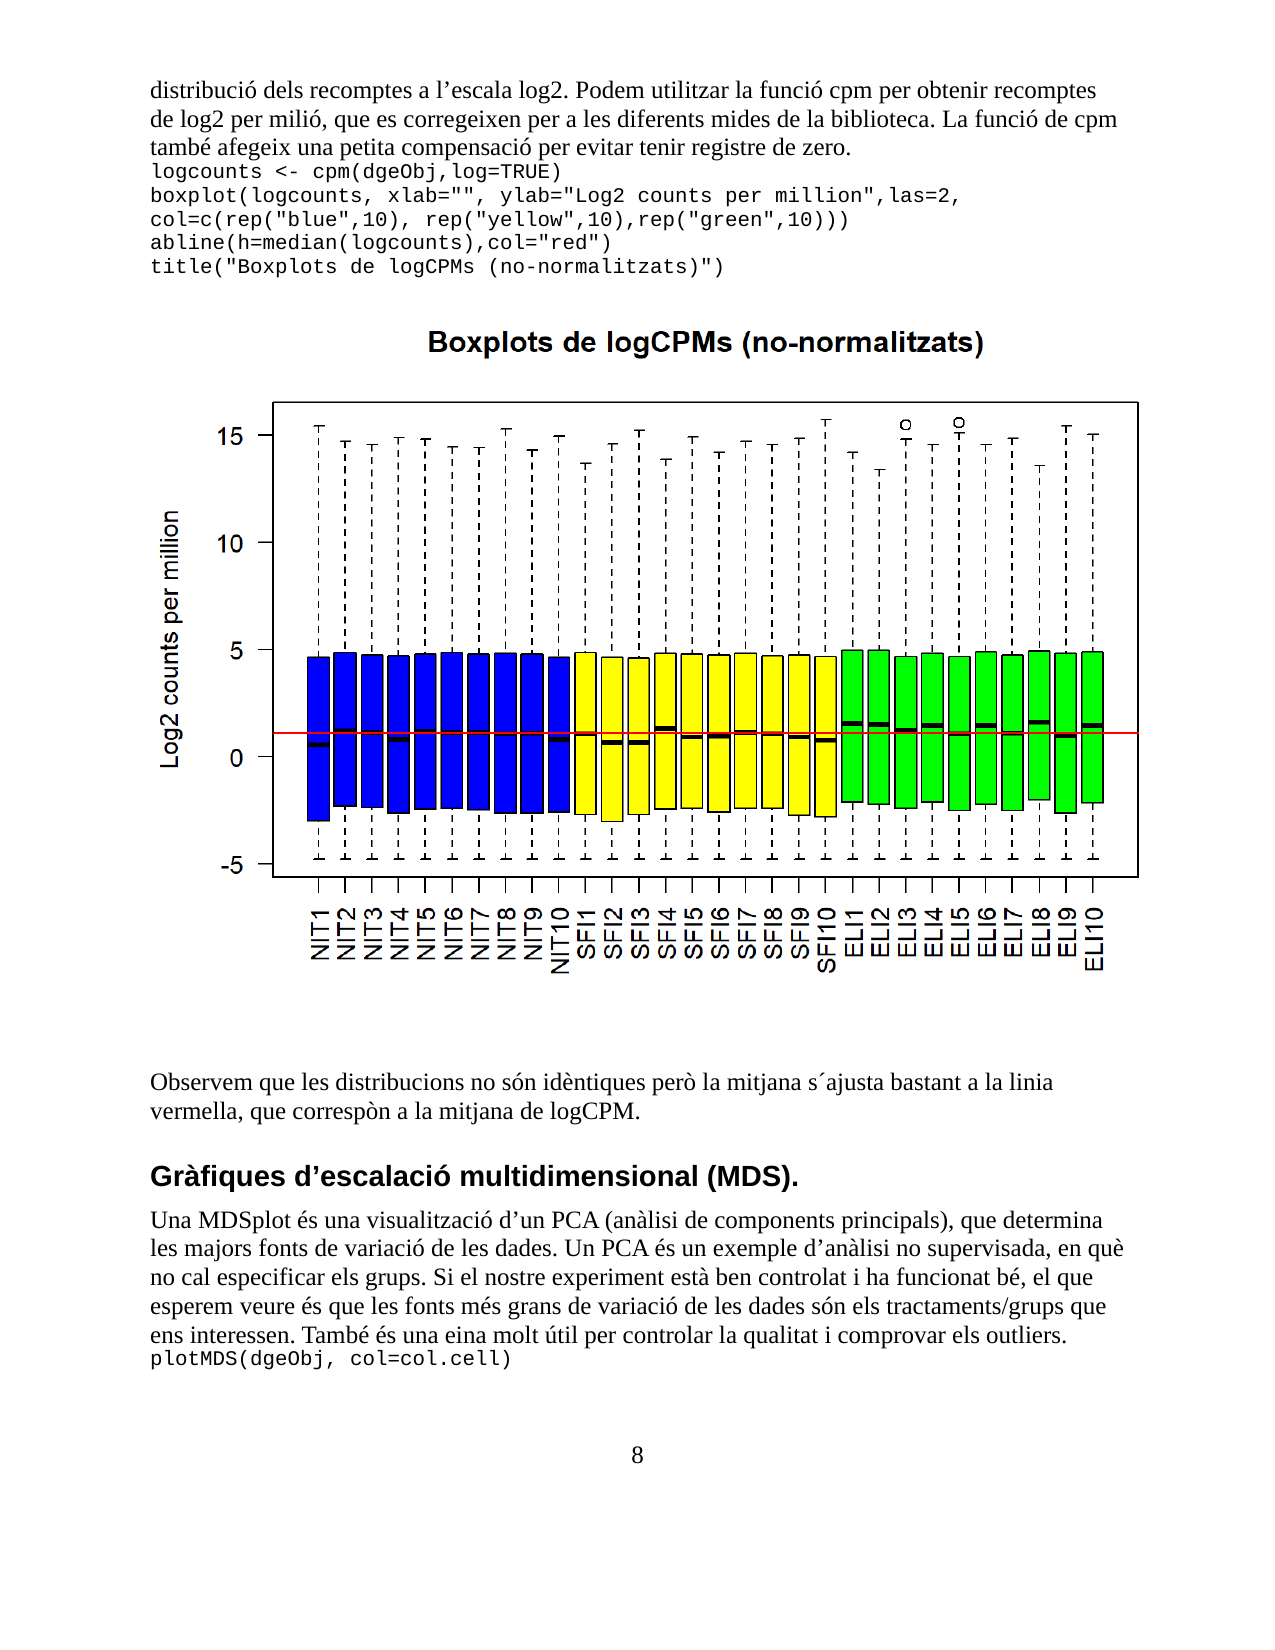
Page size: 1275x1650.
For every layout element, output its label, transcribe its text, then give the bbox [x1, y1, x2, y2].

text title("Boxplots de logCPMs (no-normalitzats)") [150, 256, 1125, 279]
text Una MDSplot és una visualització d’un PCA (anàlisi de components principals), que determina les majors fonts de variació de les dades. Un PCA és un exemple d’anàlisi no supervisada, en què no cal especificar els grups. Si el nostre experiment està ben controlat i ha funcionat bé, el que esperem veure és que les fonts més grans de variació de les dades són els tractaments/grups que ens interessen. També és una eina molt útil per controlar la qualitat i comprovar els outliers. [150, 1205, 1125, 1348]
text Observem que les distribucions no són idèntiques però la mitjana s´ajusta bastant a la linia vermella, que correspòn a la mitjana de logCPM. [150, 1067, 1125, 1125]
text boxplot(logcounts, xlab="", ylab="Log2 counts per million",las=2, col=c(rep("blue",10), rep("yellow",10),rep("green",10))) [150, 185, 1125, 232]
text logcounts <- cpm(dgeObj,log=TRUE) [150, 161, 1125, 185]
text plotMDS(dgeObj, col=col.cell) [150, 1348, 1125, 1372]
text distribució dels recomptes a l’escala log2. Podem utilitzar la funció cpm per obtenir recomptes de log2 per milió, que es corregeixen per a les diferents mides de la biblioteca. La funció de cpm també afegeix una petita compensació per evitar tenir registre de zero. [150, 75, 1125, 161]
subtitle Gràfiques d’escalació multidimensional (MDS). [150, 1159, 1125, 1192]
text abline(h=median(logcounts),col="red") [150, 232, 1125, 256]
